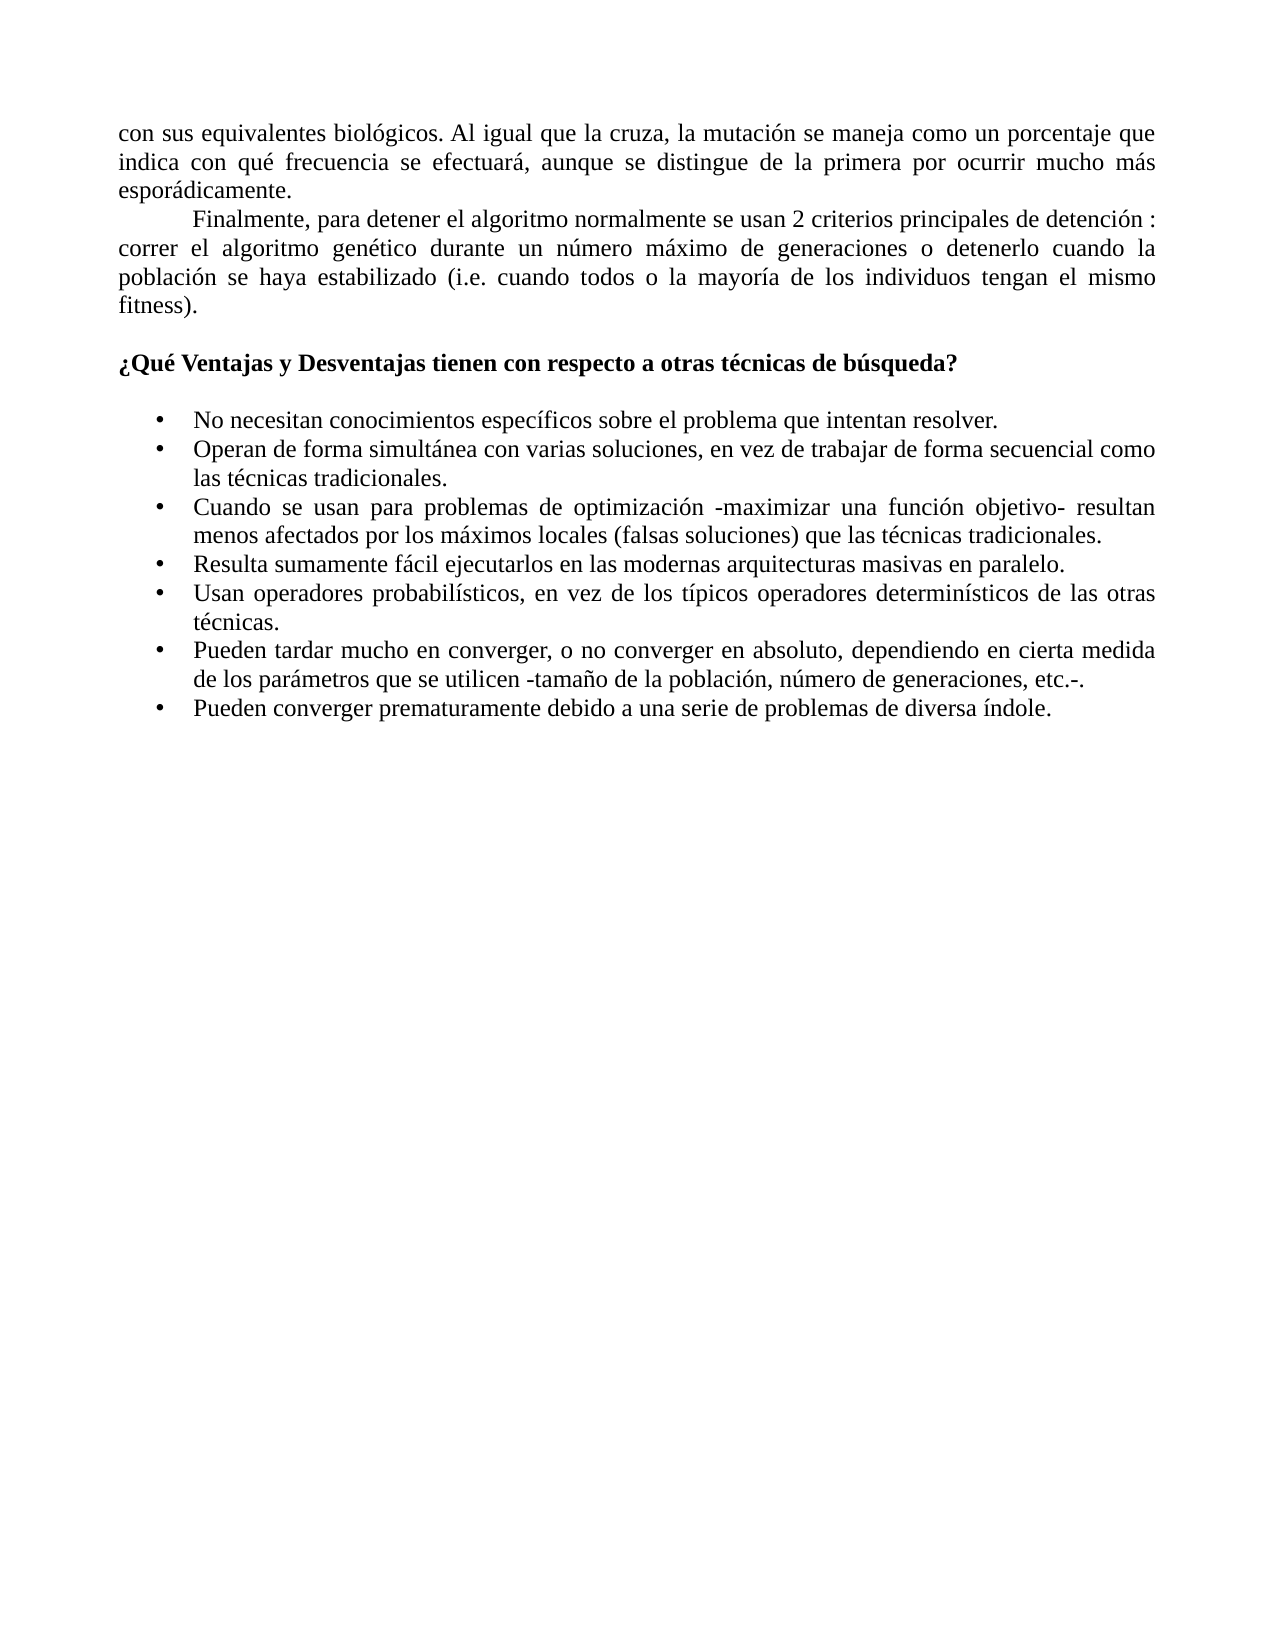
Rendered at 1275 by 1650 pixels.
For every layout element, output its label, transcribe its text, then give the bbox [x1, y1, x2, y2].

list Resulta sumamente fácil ejecutarlos en las modernas arquitecturas masivas en paralelo. [156, 549, 1157, 578]
list Operan de forma simultánea con varias soluciones, en vez de trabajar de forma secuencial como las técnicas tradicionales. [156, 434, 1157, 492]
list Pueden converger prematuramente debido a una serie de problemas de diversa índole. [156, 693, 1157, 722]
list Pueden tardar mucho en converger, o no converger en absoluto, dependiendo en cierta medida de los parámetros que se utilicen -tamaño de la población, número de generaciones, etc.-. [156, 636, 1157, 693]
list Cuando se usan para problemas de optimización -maximizar una función objetivo- resultan menos afectados por los máximos locales (falsas soluciones) que las técnicas tradicionales. [156, 492, 1157, 549]
list Usan operadores probabilísticos, en vez de los típicos operadores determinísticos de las otras técnicas. [156, 578, 1157, 636]
text Finalmente, para detener el algoritmo normalmente se usan 2 criterios principales de detención : correr el algoritmo genético durante un número máximo de generaciones o detenerlo cuando la población se haya estabilizado (i.e. cuando todos o la mayoría de los individuos tengan el mismo fitness). [118, 204, 1157, 319]
list No necesitan conocimientos específicos sobre el problema que intentan resolver. [156, 406, 1157, 434]
text con sus equivalentes biológicos. Al igual que la cruza, la mutación se maneja como un porcentaje que indica con qué frecuencia se efectuará, aunque se distingue de la primera por ocurrir mucho más esporádicamente. [118, 118, 1157, 204]
text ¿Qué Ventajas y Desventajas tienen con respecto a otras técnicas de búsqueda? [118, 348, 1157, 377]
